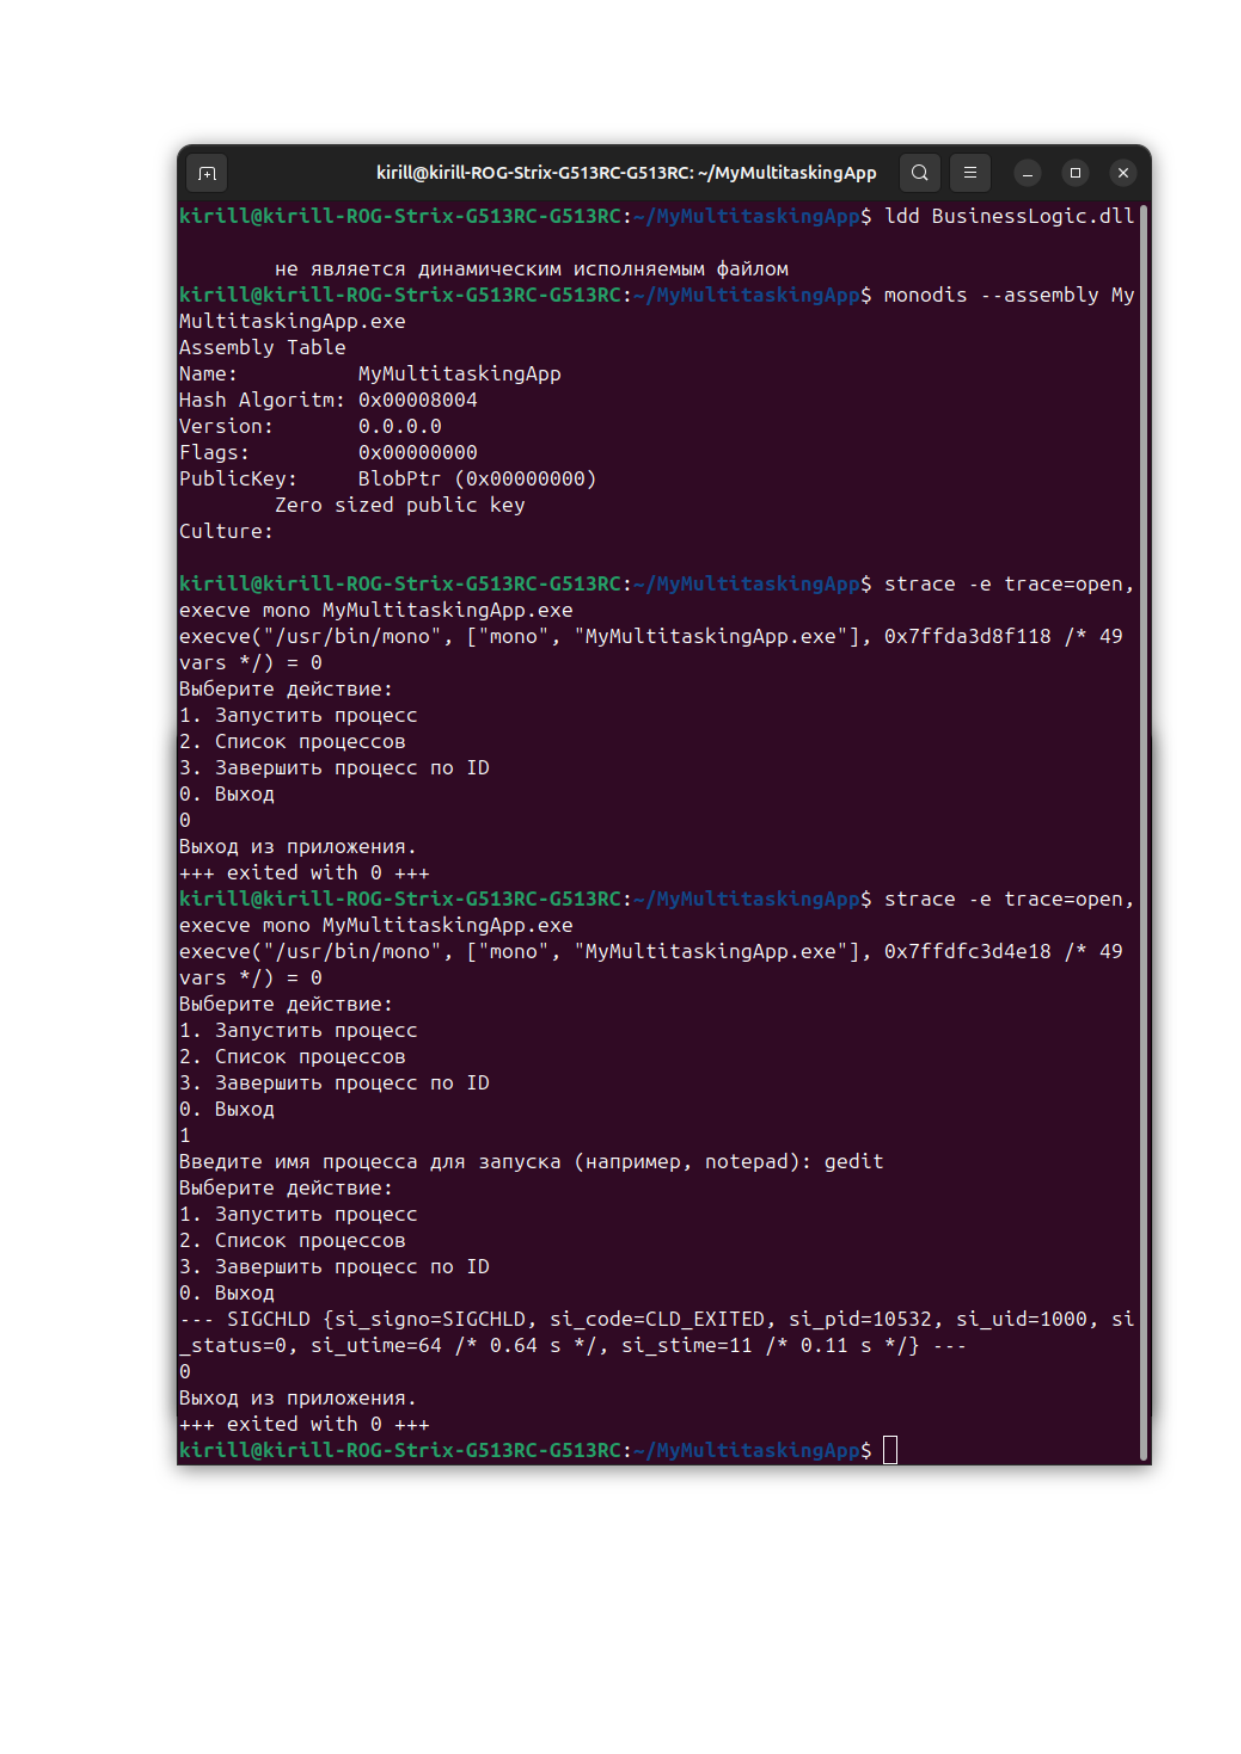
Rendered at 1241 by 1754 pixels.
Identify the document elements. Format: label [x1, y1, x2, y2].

picture [147, 118, 1182, 1499]
